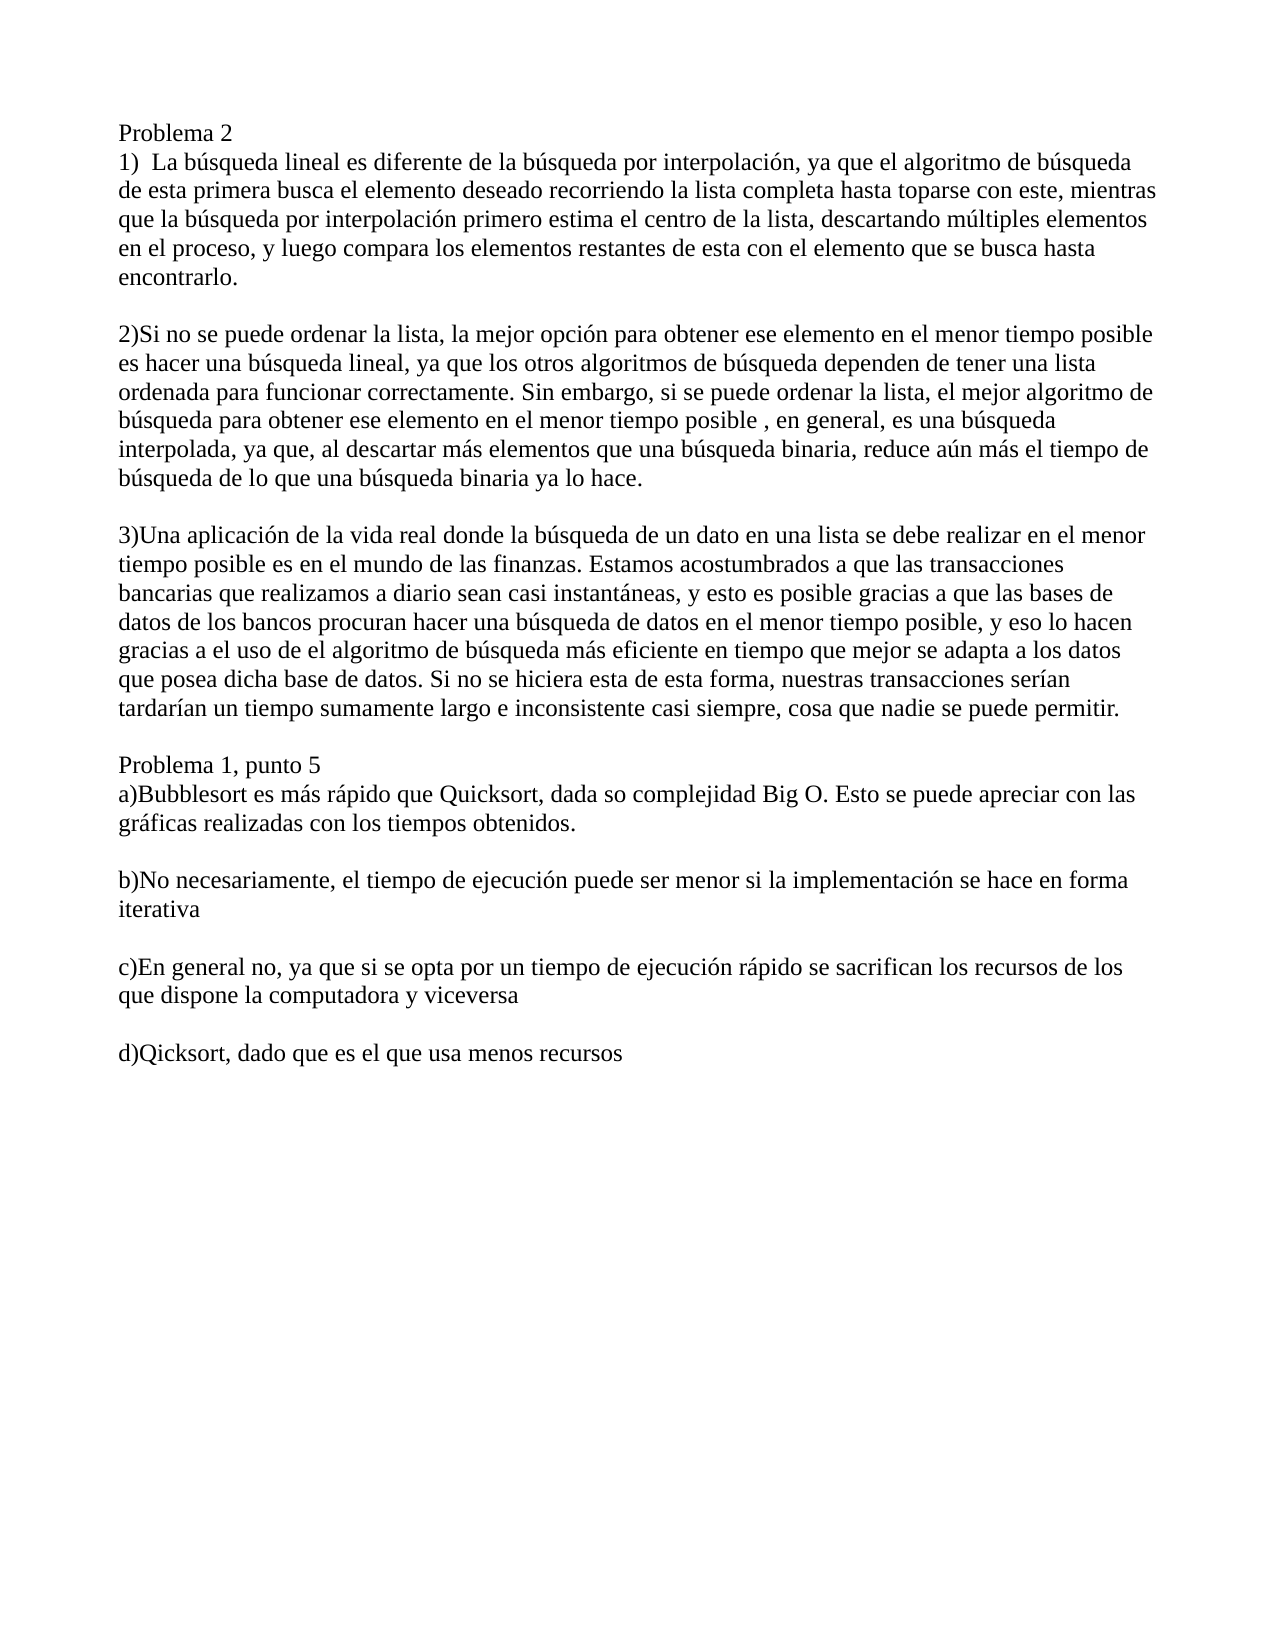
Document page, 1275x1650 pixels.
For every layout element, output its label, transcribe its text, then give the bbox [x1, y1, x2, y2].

text Problema 2 [118, 118, 1157, 147]
text c)En general no, ya que si se opta por un tiempo de ejecución rápido se sacrifican los recursos de los que dispone la computadora y viceversa [118, 952, 1157, 1009]
text 2)Si no se puede ordenar la lista, la mejor opción para obtener ese elemento en el menor tiempo posible es hacer una búsqueda lineal, ya que los otros algoritmos de búsqueda dependen de tener una lista ordenada para funcionar correctamente. Sin embargo, si se puede ordenar la lista, el mejor algoritmo de búsqueda para obtener ese elemento en el menor tiempo posible , en general, es una búsqueda interpolada, ya que, al descartar más elementos que una búsqueda binaria, reduce aún más el tiempo de búsqueda de lo que una búsqueda binaria ya lo hace. [118, 319, 1157, 492]
text Problema 1, punto 5 [118, 751, 1157, 779]
text a)Bubblesort es más rápido que Quicksort, dada so complejidad Big O. Esto se puede apreciar con las gráficas realizadas con los tiempos obtenidos. [118, 779, 1157, 837]
text 3)Una aplicación de la vida real donde la búsqueda de un dato en una lista se debe realizar en el menor tiempo posible es en el mundo de las finanzas. Estamos acostumbrados a que las transacciones bancarias que realizamos a diario sean casi instantáneas, y esto es posible gracias a que las bases de datos de los bancos procuran hacer una búsqueda de datos en el menor tiempo posible, y eso lo hacen gracias a el uso de el algoritmo de búsqueda más eficiente en tiempo que mejor se adapta a los datos que posea dicha base de datos. Si no se hiciera esta de esta forma, nuestras transacciones serían tardarían un tiempo sumamente largo e inconsistente casi siempre, cosa que nadie se puede permitir. [118, 521, 1157, 722]
text 1) La búsqueda lineal es diferente de la búsqueda por interpolación, ya que el algoritmo de búsqueda de esta primera busca el elemento deseado recorriendo la lista completa hasta toparse con este, mientras que la búsqueda por interpolación primero estima el centro de la lista, descartando múltiples elementos en el proceso, y luego compara los elementos restantes de esta con el elemento que se busca hasta encontrarlo. [118, 147, 1157, 291]
text b)No necesariamente, el tiempo de ejecución puede ser menor si la implementación se hace en forma iterativa [118, 866, 1157, 923]
text d)Qicksort, dado que es el que usa menos recursos [118, 1038, 1157, 1067]
